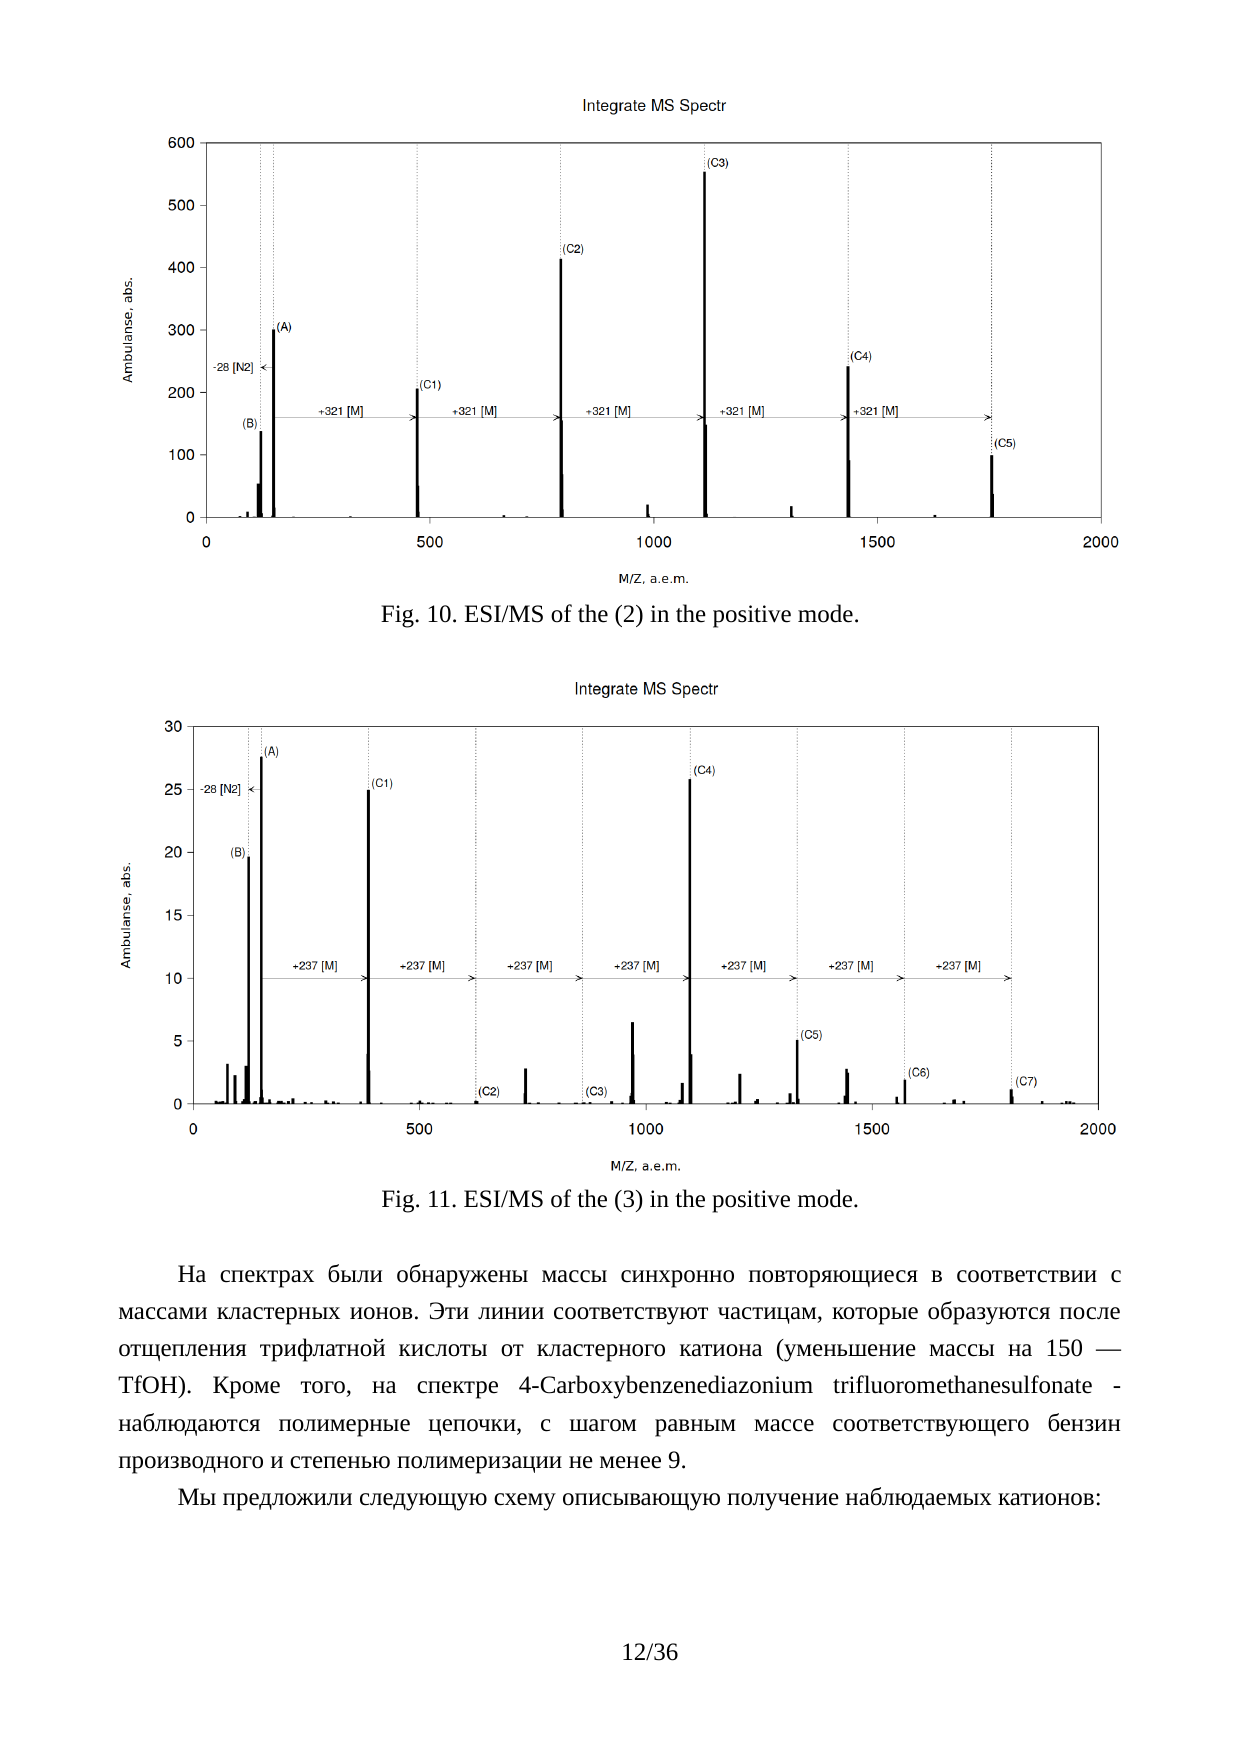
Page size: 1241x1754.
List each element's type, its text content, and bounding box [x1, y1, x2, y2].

text Fig. 11. ESI/MS of the (3) in the positive mode. [118, 1184, 1122, 1213]
text Fig. 10. ESI/MS of the (2) in the positive mode. [118, 599, 1122, 628]
text Мы предложили следующую схему описывающую получение наблюдаемых катионов: [118, 1482, 1122, 1511]
text На спектрах были обнаружены массы синхронно повторяющиеся в соответствии с массами кластерных ионов. Эти линии соответствуют частицам, которые образуются после отщепления трифлатной кислоты от кластерного катиона (уменьшение массы на 150 — TfOH). Кроме того, на спектре 4-Carboxybenzenediazonium trifluoromethanesulfonate - наблюдаются полимерные цепочки, с шагом равным массе соответствующего бензин производного и степенью полимеризации не менее 9. [118, 1259, 1122, 1474]
picture [118, 88, 1123, 591]
picture [118, 673, 1123, 1176]
